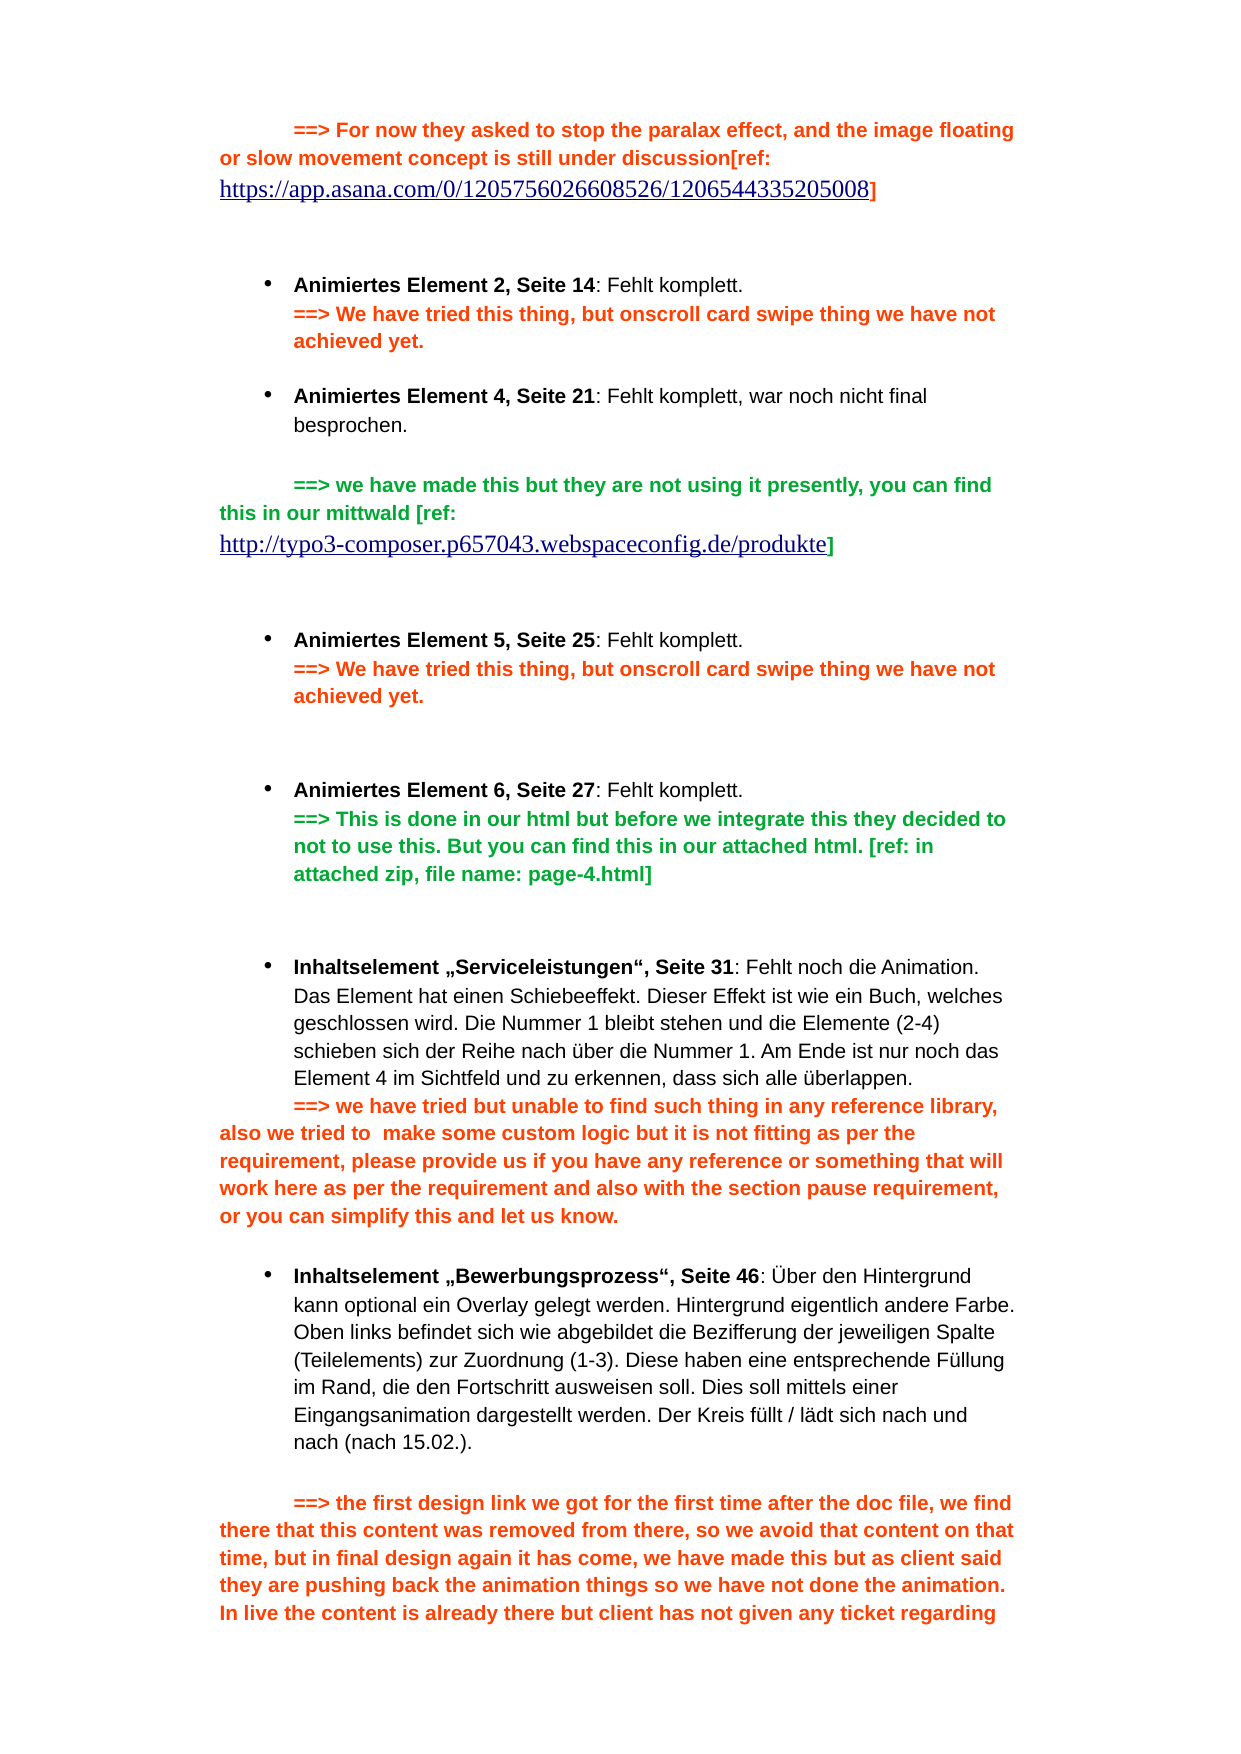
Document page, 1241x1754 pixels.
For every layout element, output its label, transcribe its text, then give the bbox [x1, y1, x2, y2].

text ==> we have made this but they are not using it presently, you can find this in our mittwald [ref: http://typo3-composer.p657043.webspaceconfig.de/produkte] [219, 473, 1017, 558]
list Animiertes Element 5, Seite 25: Fehlt komplett. [264, 628, 1017, 653]
text ==> For now they asked to stop the paralax effect, and the image floating or slow movement concept is still under discussion[ref: https://app.asana.com/0/1205756026608526/1206544335205008] [219, 118, 1017, 203]
list ==> We have tried this thing, but onscroll card swipe thing we have not achieved yet. [264, 302, 1017, 353]
list Animiertes Element 6, Seite 27: Fehlt komplett. [264, 778, 1017, 803]
list Inhaltselement „Bewerbungsprozess“, Seite 46: Über den Hintergrund kann optional ein Overlay gelegt werden. Hintergrund eigentlich andere Farbe. Oben links befindet sich wie abgebildet die Bezifferung der jeweiligen Spalte (Teilelements) zur Zuordnung (1-3). Diese haben eine entsprechende Füllung im Rand, die den Fortschritt ausweisen soll. Dies soll mittels einer Eingangsanimation dargestellt werden. Der Kreis füllt / lädt sich nach und nach (nach 15.02.). [264, 1264, 1017, 1454]
text ==> we have tried but unable to find such thing in any reference library, also we tried to make some custom logic but it is not fitting as per the requirement, please provide us if you have any reference or something that will work here as per the requirement and also with the section pause requirement, or you can simplify this and let us know. [219, 1094, 1017, 1228]
list ==> We have tried this thing, but onscroll card swipe thing we have not achieved yet. [264, 657, 1017, 708]
list ==> This is done in our html but before we integrate this they decided to not to use this. But you can find this in our attached html. [ref: in attached zip, file name: page-4.html] [264, 807, 1017, 886]
list Animiertes Element 2, Seite 14: Fehlt komplett. [264, 273, 1017, 298]
text ==> the first design link we got for the first time after the doc file, we find there that this content was removed from there, so we avoid that content on that time, but in final design again it has come, we have made this but as client said they are pushing back the animation things so we have not done the animation. In live the content is already there but client has not given any ticket regarding [219, 1491, 1017, 1625]
list Animiertes Element 4, Seite 21: Fehlt komplett, war noch nicht final besprochen. [264, 384, 1017, 437]
list Inhaltselement „Serviceleistungen“, Seite 31: Fehlt noch die Animation. Das Element hat einen Schiebeeffekt. Dieser Effekt ist wie ein Buch, welches geschlossen wird. Die Nummer 1 bleibt stehen und die Elemente (2-4) schieben sich der Reihe nach über die Nummer 1. Am Ende ist nur noch das Element 4 im Sichtfeld und zu erkennen, dass sich alle überlappen. [264, 955, 1017, 1090]
